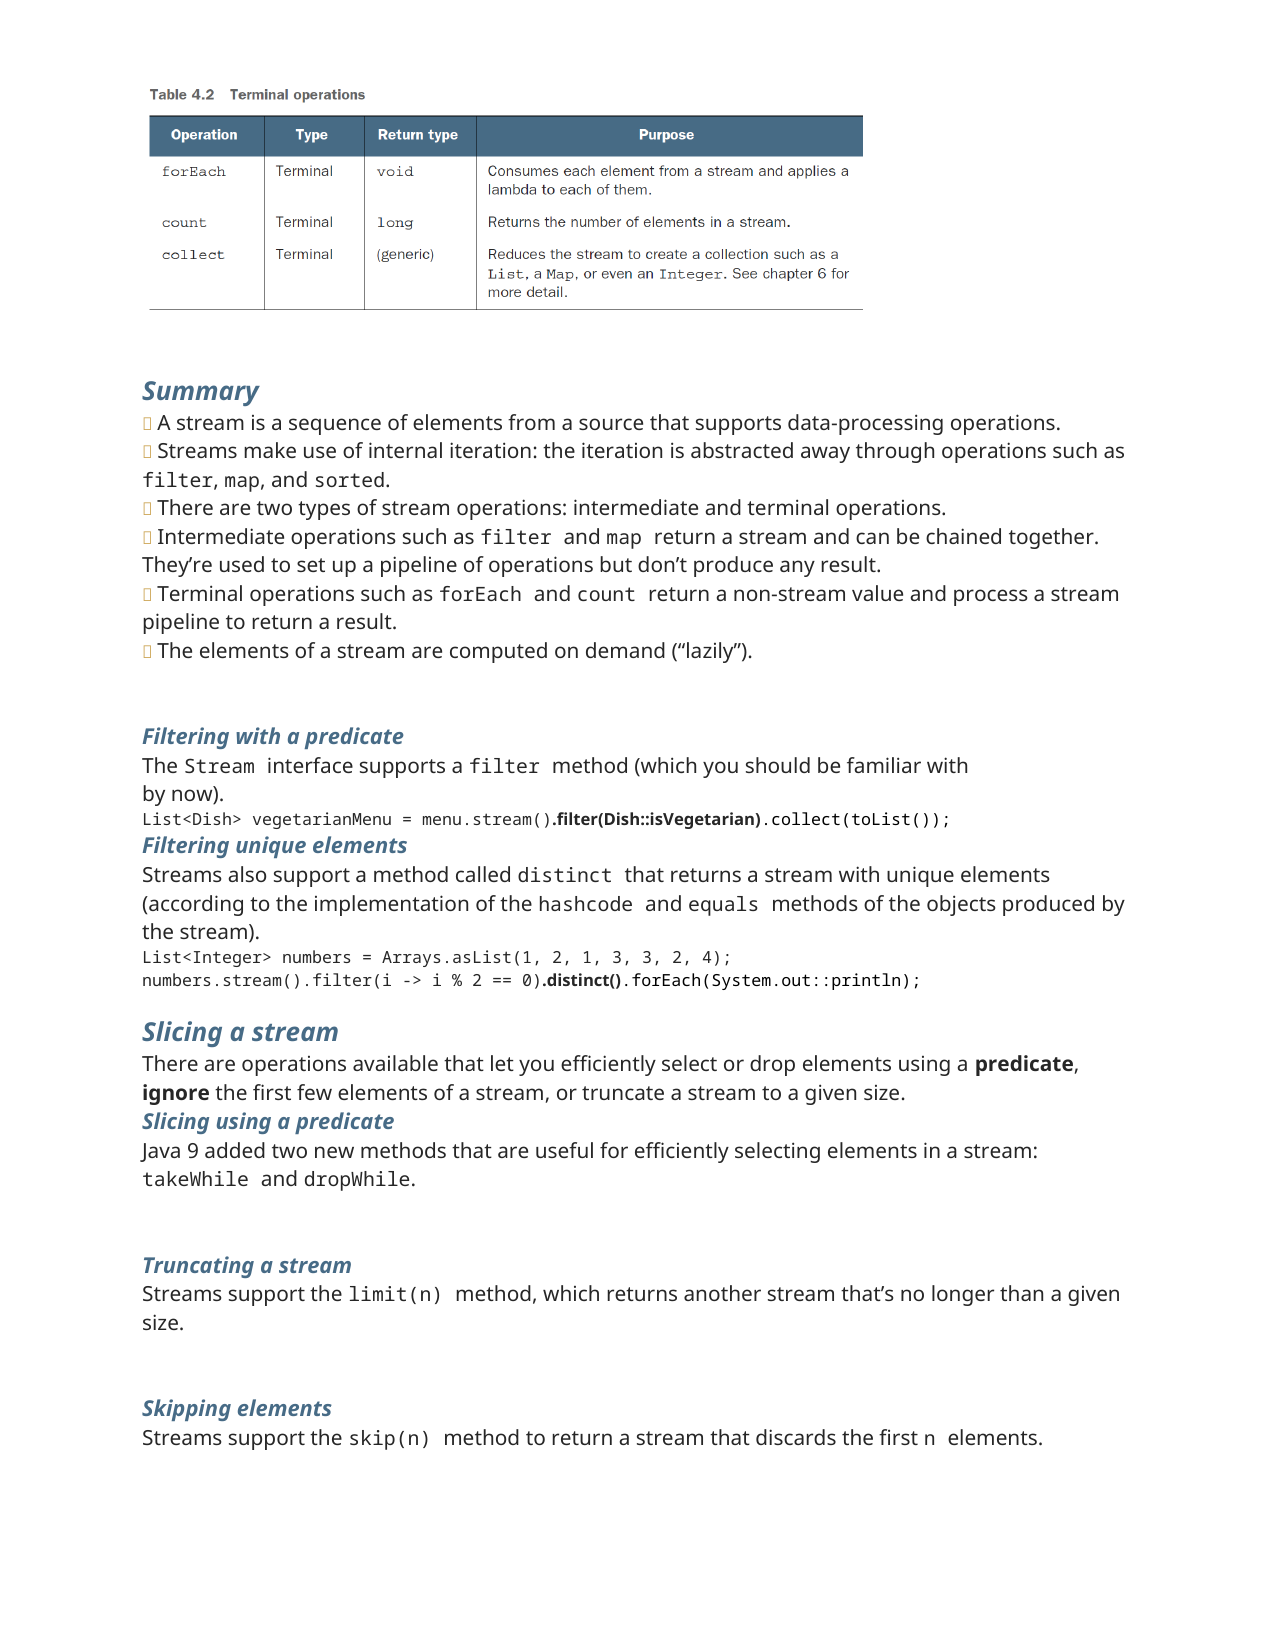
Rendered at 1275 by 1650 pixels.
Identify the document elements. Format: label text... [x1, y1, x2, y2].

text The Stream interface supports a filter method (which you should be familiar with [142, 751, 1149, 779]
text Truncating a stream [142, 1249, 1149, 1279]
text  Intermediate operations such as filter and map return a stream and can be chained together. They’re used to set up a pipeline of operations but don’t produce any result. [142, 522, 1149, 579]
text Slicing a stream [142, 1014, 1149, 1049]
text  A stream is a sequence of elements from a source that supports data-processing operations. [142, 408, 1149, 437]
text  There are two types of stream operations: intermediate and terminal operations. [142, 493, 1149, 522]
text numbers.stream().filter(i -> i % 2 == 0).distinct().forEach(System.out::println); [142, 968, 1149, 991]
text by now). [142, 779, 1149, 808]
text List<Integer> numbers = Arrays.asList(1, 2, 1, 3, 3, 2, 4); [142, 946, 1149, 968]
text Filtering unique elements [142, 830, 1149, 860]
text  Terminal operations such as forEach and count return a non-stream value and process a stream pipeline to return a result. [142, 579, 1149, 636]
text Streams also support a method called distinct that returns a stream with unique elements (according to the implementation of the hashcode and equals methods of the objects produced by the stream). [142, 860, 1149, 946]
text Filtering with a predicate [142, 721, 1149, 751]
text Slicing using a predicate [142, 1106, 1149, 1136]
text Streams support the skip(n) method to return a stream that discards the first n elements. [142, 1423, 1149, 1451]
text Java 9 added two new methods that are useful for efficiently selecting elements in a stream: takeWhile and dropWhile. [142, 1136, 1149, 1193]
text  The elements of a stream are computed on demand (“lazily”). [142, 636, 1149, 664]
text List<Dish> vegetarianMenu = menu.stream().filter(Dish::isVegetarian).collect(toList()); [142, 808, 1149, 830]
text Summary [142, 373, 1149, 408]
text There are operations available that let you efficiently select or drop elements using a predicate, ignore the first few elements of a stream, or truncate a stream to a given size. [142, 1049, 1149, 1106]
text Streams support the limit(n) method, which returns another stream that’s no longer than a given size. [142, 1279, 1149, 1336]
text Skipping elements [142, 1393, 1149, 1423]
text  Streams make use of internal iteration: the iteration is abstracted away through operations such as filter, map, and sorted. [142, 437, 1149, 493]
